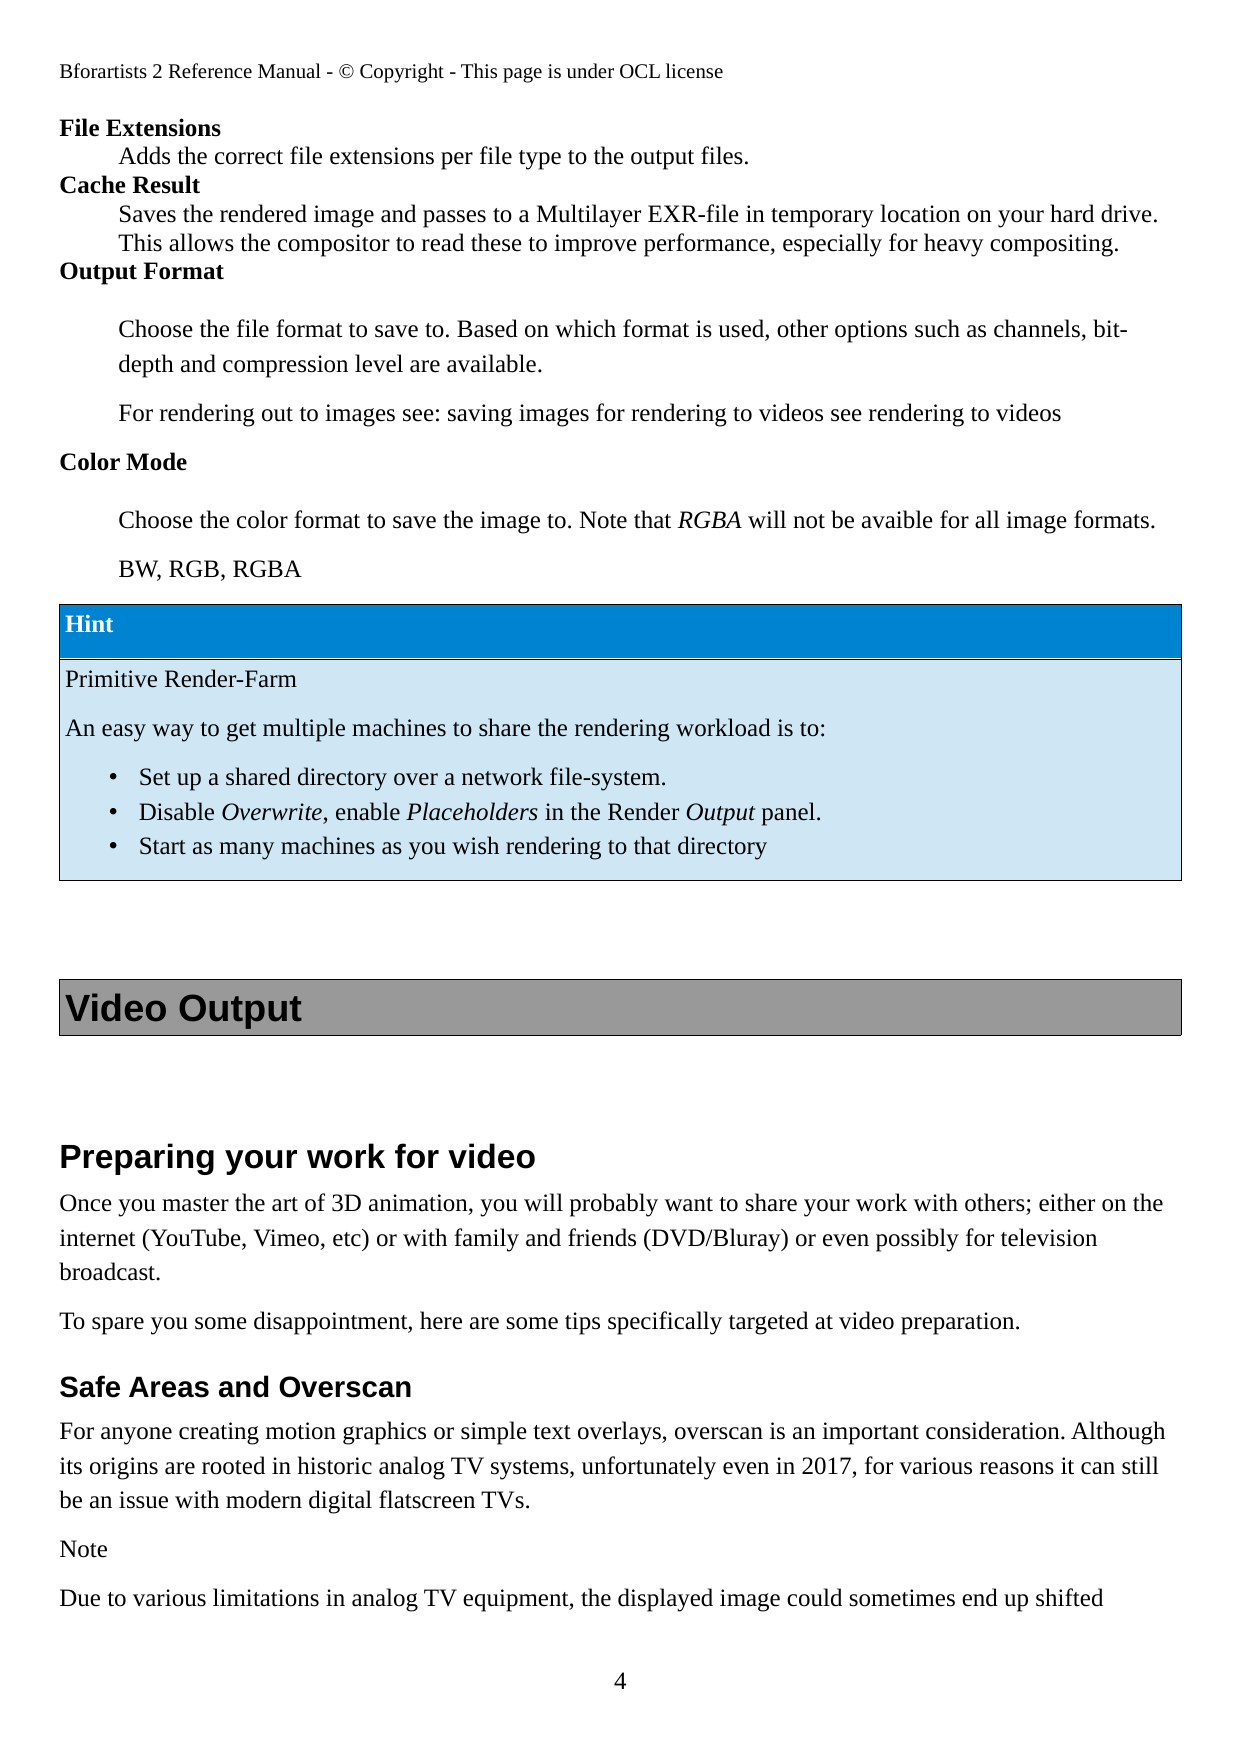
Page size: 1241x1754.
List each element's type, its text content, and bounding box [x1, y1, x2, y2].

list Saves the rendered image and passes to a Multilayer EXR-file in temporary location on your hard drive. This allows the compositor to read these to improve performance, especially for heavy compositing. [118, 199, 1181, 256]
text To spare you some disappointment, here are some tips specifically targeted at video preparation. [59, 1306, 1181, 1335]
subtitle Cache Result [59, 170, 1181, 199]
text Note [59, 1534, 1181, 1563]
text Due to various limitations in analog TV equipment, the displayed image could sometimes end up shifted [59, 1583, 1181, 1612]
table_header Video Output [60, 980, 1181, 1035]
text For anyone creating motion graphics or simple text overlays, overscan is an important consideration. Although its origins are rooted in historic analog TV systems, unfortunately even in 2017, for various reasons it can still be an issue with modern digital flatscreen TVs. [59, 1416, 1181, 1514]
text Choose the file format to save to. Based on which format is used, other options such as channels, bit-depth and compression level are available. [118, 314, 1181, 378]
subtitle Safe Areas and Overscan [59, 1370, 1181, 1404]
subtitle Output Format [59, 256, 1181, 285]
subtitle File Extensions [59, 113, 1181, 141]
subtitle Preparing your work for video [59, 1137, 1181, 1176]
table_header Hint [60, 605, 1181, 658]
text Choose the color format to save the image to. Note that RGBA will not be avaible for all image formats. [118, 505, 1181, 534]
text Once you master the art of 3D animation, you will probably want to share your work with others; either on the internet (YouTube, Vimeo, etc) or with family and friends (DVD/Bluray) or even possibly for television broadcast. [59, 1188, 1181, 1286]
list Adds the correct file extensions per file type to the output files. [118, 141, 1181, 170]
table_cell Primitive Render-Farm An easy way to get multiple machines to share the rendering workload is to: Set up a shared directory over a network file-system. Disable Overwrite, enable Placeholders in the Render Output panel. Start as many machines as you wish rendering to that directory [60, 660, 1181, 880]
subtitle Color Mode [59, 447, 1181, 476]
text BW, RGB, RGBA [118, 554, 1181, 583]
text For rendering out to images see: saving images for rendering to videos see rendering to videos [118, 398, 1181, 427]
